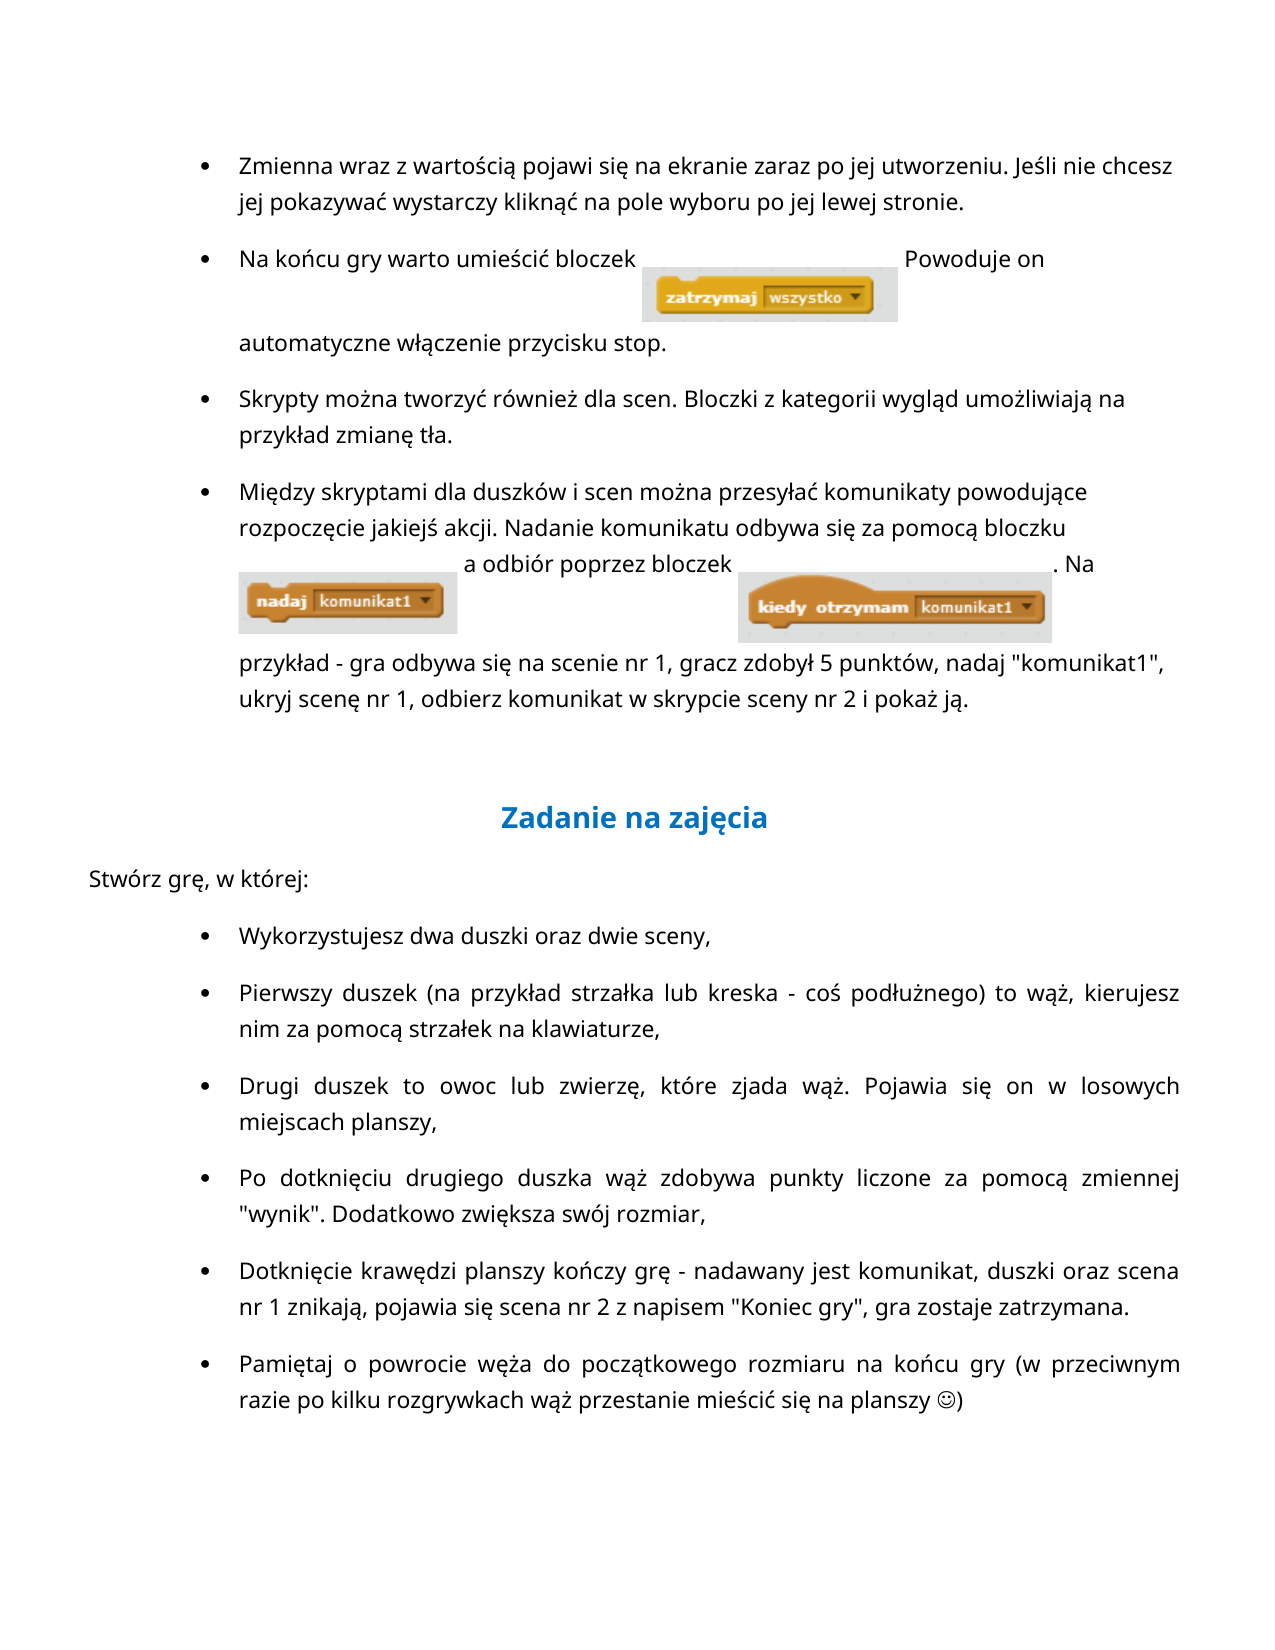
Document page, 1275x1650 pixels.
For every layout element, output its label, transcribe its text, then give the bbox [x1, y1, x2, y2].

text Stwórz grę, w której: [89, 863, 1181, 894]
list Pierwszy duszek (na przykład strzałka lub kreska - coś podłużnego) to wąż, kierujesz nim za pomocą strzałek na klawiaturze, [201, 977, 1181, 1044]
list Zmienna wraz z wartością pojawi się na ekranie zaraz po jej utworzeniu. Jeśli nie chcesz jej pokazywać wystarczy kliknąć na pole wyboru po jej lewej stronie. [201, 150, 1181, 217]
list Pamiętaj o powrocie węża do początkowego rozmiaru na końcu gry (w przeciwnym razie po kilku rozgrywkach wąż przestanie mieścić się na planszy ) [201, 1348, 1181, 1415]
list Po dotknięciu drugiego duszka wąż zdobywa punkty liczone za pomocą zmiennej "wynik". Dodatkowo zwiększa swój rozmiar, [201, 1162, 1181, 1229]
list Na końcu gry warto umieścić bloczek Powoduje on automatyczne włączenie przycisku stop. [201, 243, 1181, 358]
text Zadanie na zajęcia [89, 797, 1181, 837]
list Skrypty można tworzyć również dla scen. Bloczki z kategorii wygląd umożliwiają na przykład zmianę tła. [201, 383, 1181, 451]
list Wykorzystujesz dwa duszki oraz dwie sceny, [201, 920, 1181, 951]
list Dotknięcie krawędzi planszy kończy grę - nadawany jest komunikat, duszki oraz scena nr 1 znikają, pojawia się scena nr 2 z napisem "Koniec gry", gra zostaje zatrzymana. [201, 1255, 1181, 1322]
list Między skryptami dla duszków i scen można przesyłać komunikaty powodujące rozpoczęcie jakiejś akcji. Nadanie komunikatu odbywa się za pomocą bloczku a odbiór poprzez bloczek . Na przykład - gra odbywa się na scenie nr 1, gracz zdobył 5 punktów, nadaj "komunikat1", ukryj scenę nr 1, odbierz komunikat w skrypcie sceny nr 2 i pokaż ją. [201, 476, 1181, 714]
list Drugi duszek to owoc lub zwierzę, które zjada wąż. Pojawia się on w losowych miejscach planszy, [201, 1069, 1181, 1137]
